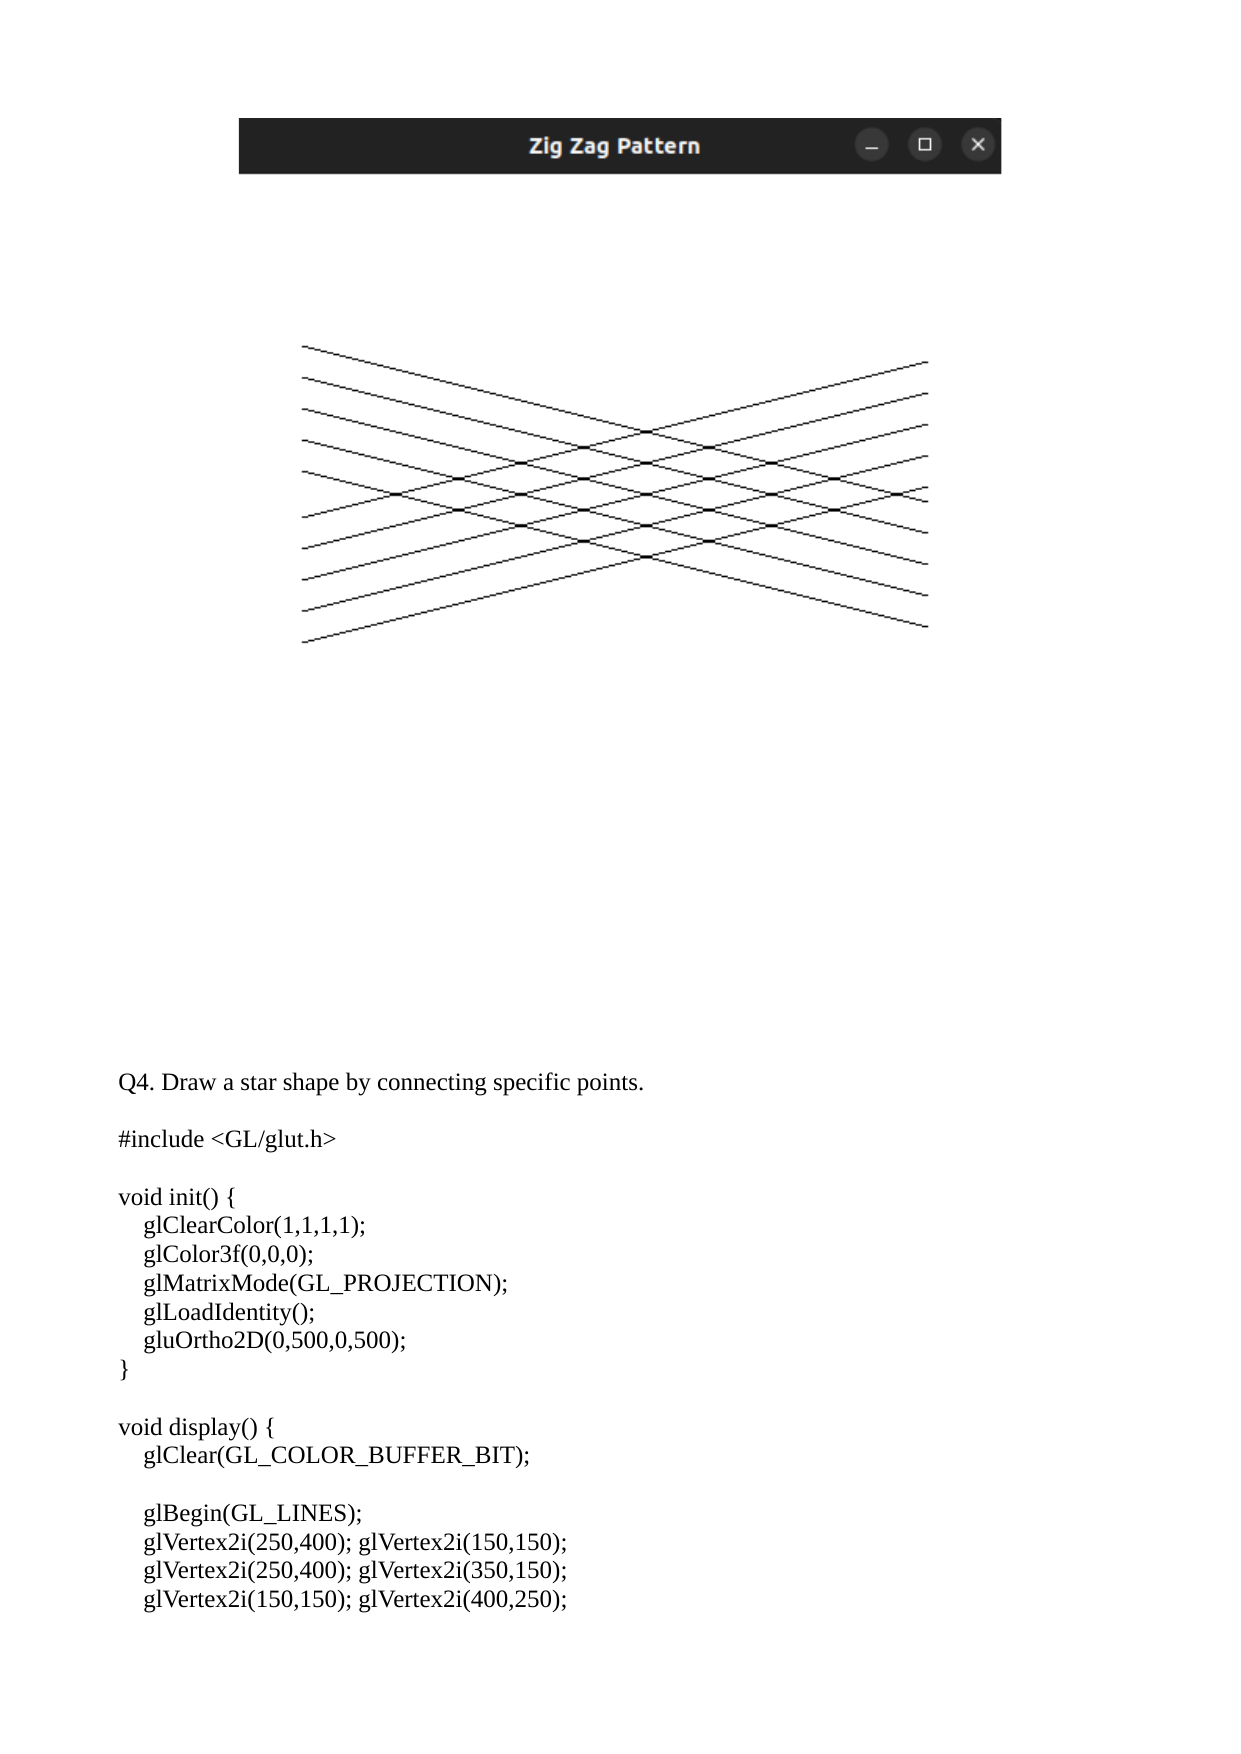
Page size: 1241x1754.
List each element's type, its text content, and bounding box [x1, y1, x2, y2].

text glMatrixMode(GL_PROJECTION); [118, 1268, 1122, 1297]
text glClearColor(1,1,1,1); [118, 1211, 1122, 1239]
text glVertex2i(250,400); glVertex2i(150,150); [118, 1527, 1122, 1556]
text } [118, 1354, 1122, 1383]
text glClear(GL_COLOR_BUFFER_BIT); [118, 1441, 1122, 1469]
text void init() { [118, 1182, 1122, 1211]
text Q4. Draw a star shape by connecting specific points. [118, 1067, 1122, 1096]
text void display() { [118, 1412, 1122, 1441]
text gluOrtho2D(0,500,0,500); [118, 1326, 1122, 1354]
text glColor3f(0,0,0); [118, 1239, 1122, 1268]
text glBegin(GL_LINES); [118, 1498, 1122, 1527]
text #include <GL/glut.h> [118, 1124, 1122, 1153]
text glLoadIdentity(); [118, 1297, 1122, 1326]
text glVertex2i(250,400); glVertex2i(350,150); [118, 1556, 1122, 1584]
picture [238, 118, 1002, 948]
text glVertex2i(150,150); glVertex2i(400,250); [118, 1584, 1122, 1613]
